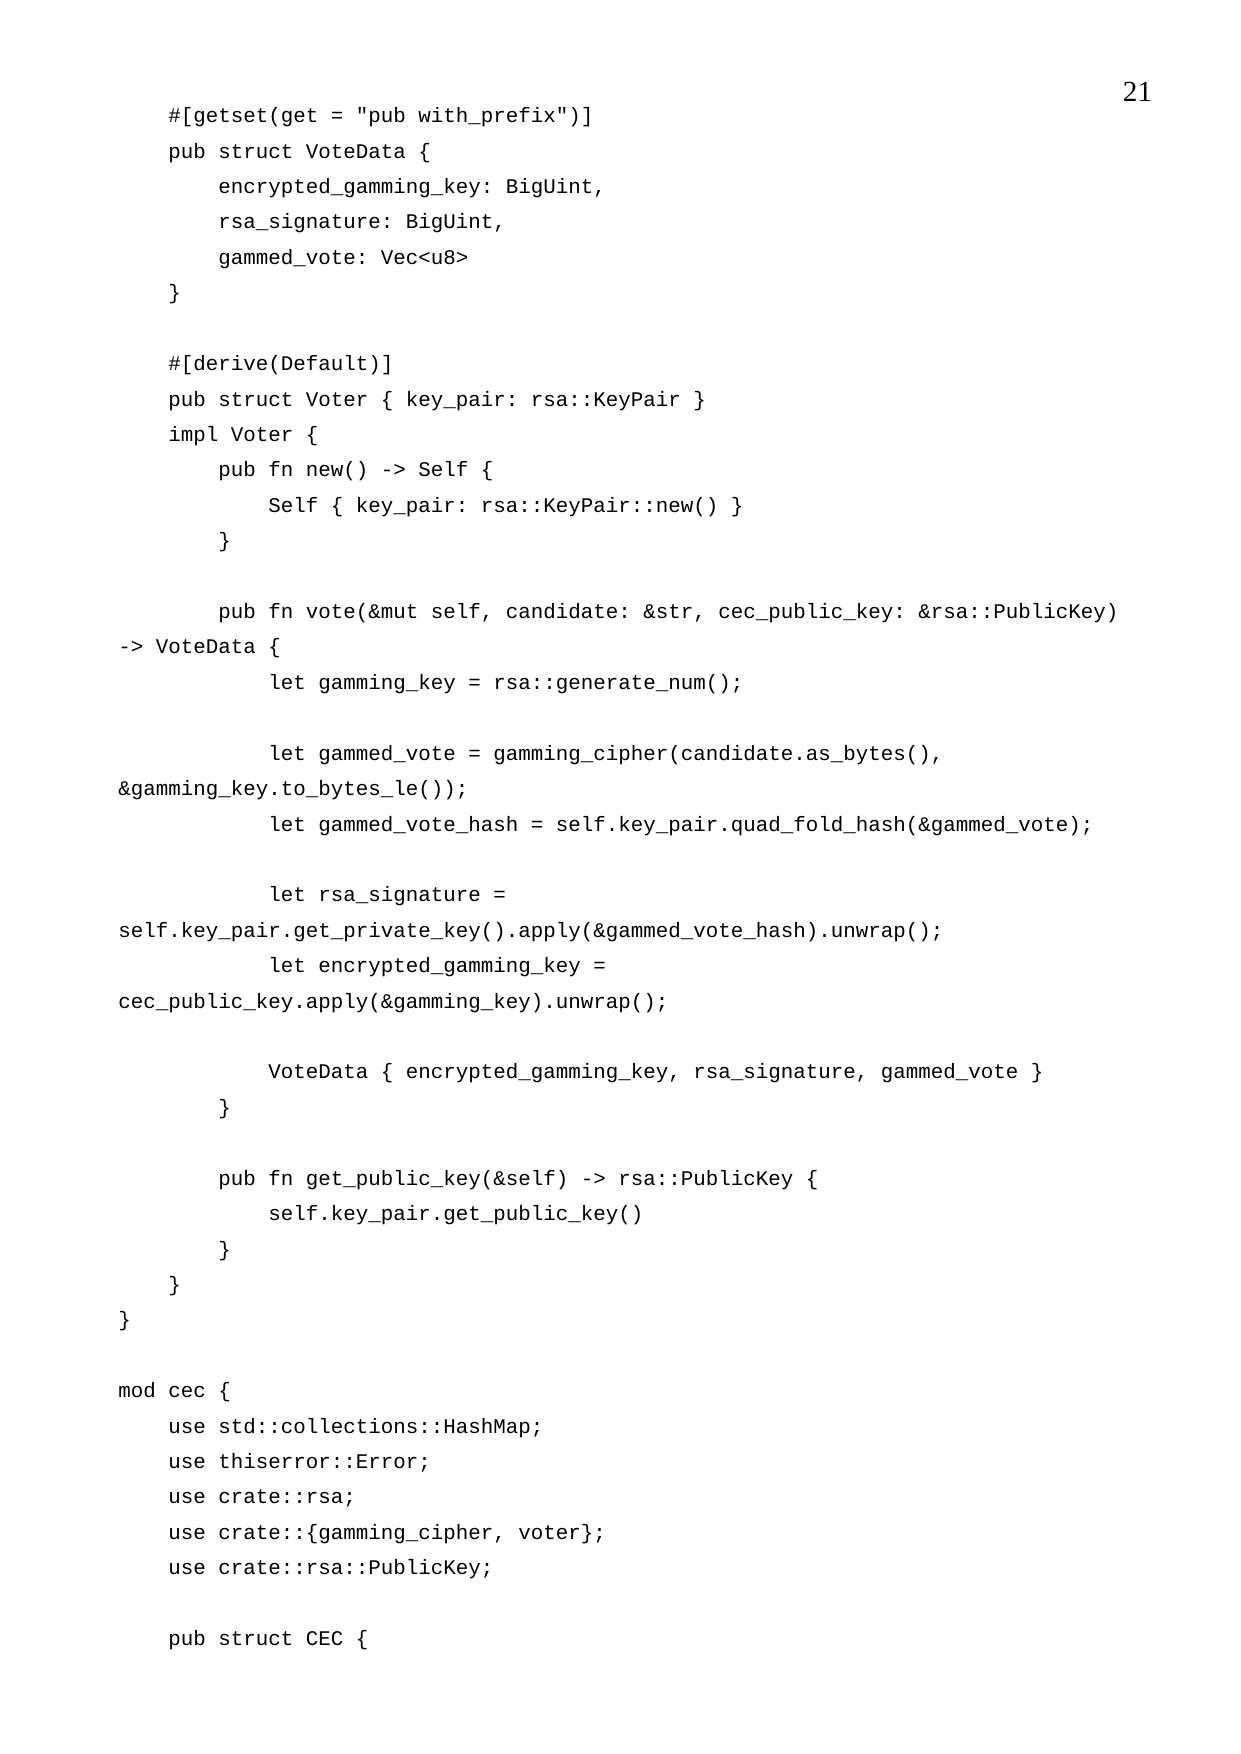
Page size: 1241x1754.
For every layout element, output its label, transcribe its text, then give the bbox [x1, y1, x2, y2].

text use crate::rsa::PublicKey; [118, 1557, 1122, 1581]
text self.key_pair.get_public_key() [118, 1203, 1122, 1227]
text } [118, 530, 1122, 554]
text use crate::rsa; [118, 1486, 1122, 1510]
text pub struct Voter { key_pair: rsa::KeyPair } [118, 388, 1122, 412]
text VoteData { encrypted_gamming_key, rsa_signature, gammed_vote } [118, 1061, 1122, 1085]
text let rsa_signature = self.key_pair.get_private_key().apply(&gammed_vote_hash).unwrap(); [118, 884, 1122, 943]
text let gamming_key = rsa::generate_num(); [118, 672, 1122, 696]
text gammed_vote: Vec<u8> [118, 247, 1122, 271]
text } [118, 1274, 1122, 1298]
text } [118, 1309, 1122, 1333]
text impl Voter { [118, 424, 1122, 448]
text } [118, 1238, 1122, 1262]
text rsa_signature: BigUint, [118, 211, 1122, 235]
text } [118, 1097, 1122, 1121]
text } [118, 282, 1122, 306]
text pub fn new() -> Self { [118, 459, 1122, 483]
text use crate::{gamming_cipher, voter}; [118, 1522, 1122, 1546]
text pub struct CEC { [118, 1628, 1122, 1652]
text let gammed_vote_hash = self.key_pair.quad_fold_hash(&gammed_vote); [118, 813, 1122, 837]
text pub struct VoteData { [118, 141, 1122, 164]
text encrypted_gamming_key: BigUint, [118, 176, 1122, 200]
text let gammed_vote = gamming_cipher(candidate.as_bytes(), &gamming_key.to_bytes_le()); [118, 743, 1122, 802]
text Self { key_pair: rsa::KeyPair::new() } [118, 495, 1122, 518]
text mod cec { [118, 1380, 1122, 1404]
text pub fn get_public_key(&self) -> rsa::PublicKey { [118, 1168, 1122, 1191]
text let encrypted_gamming_key = cec_public_key.apply(&gamming_key).unwrap(); [118, 955, 1122, 1014]
text use thiserror::Error; [118, 1451, 1122, 1475]
text use std::collections::HashMap; [118, 1416, 1122, 1439]
text #[derive(Default)] [118, 353, 1122, 377]
text #[getset(get = "pub with_prefix")] [118, 105, 1122, 129]
text pub fn vote(&mut self, candidate: &str, cec_public_key: &rsa::PublicKey) -> VoteData { [118, 601, 1122, 660]
